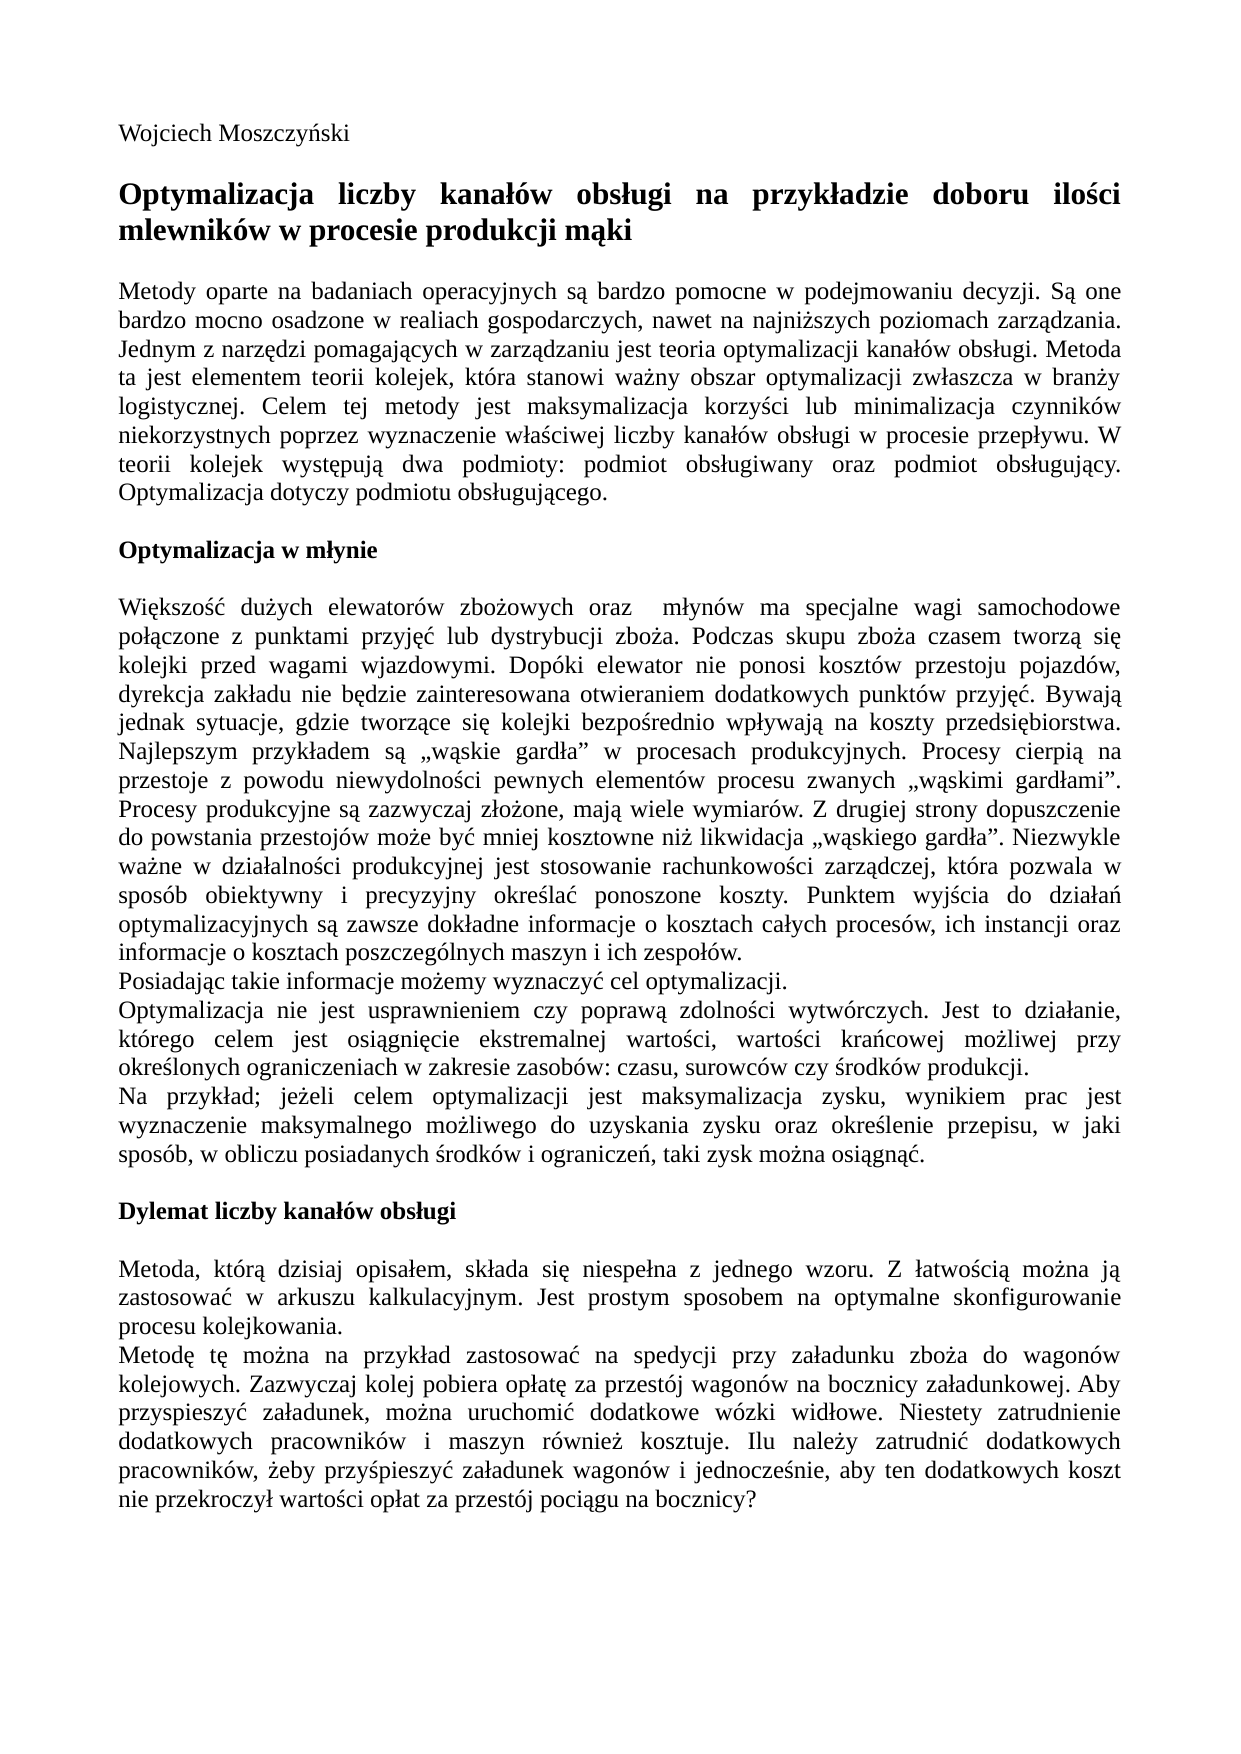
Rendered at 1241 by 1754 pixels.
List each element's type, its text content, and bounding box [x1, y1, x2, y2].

text Posiadając takie informacje możemy wyznaczyć cel optymalizacji. [118, 966, 1122, 995]
text Metoda, którą dzisiaj opisałem, składa się niespełna z jednego wzoru. Z łatwością można ją zastosować w arkuszu kalkulacyjnym. Jest prostym sposobem na optymalne skonfigurowanie procesu kolejkowania. [118, 1254, 1122, 1340]
text Optymalizacja nie jest usprawnieniem czy poprawą zdolności wytwórczych. Jest to działanie, którego celem jest osiągnięcie ekstremalnej wartości, wartości krańcowej możliwej przy określonych ograniczeniach w zakresie zasobów: czasu, surowców czy środków produkcji. [118, 995, 1122, 1081]
text Na przykład; jeżeli celem optymalizacji jest maksymalizacja zysku, wynikiem prac jest wyznaczenie maksymalnego możliwego do uzyskania zysku oraz określenie przepisu, w jaki sposób, w obliczu posiadanych środków i ograniczeń, taki zysk można osiągnąć. [118, 1081, 1122, 1167]
text Wojciech Moszczyński [118, 118, 1122, 147]
text Optymalizacja liczby kanałów obsługi na przykładzie doboru ilości mlewników w procesie produkcji mąki [118, 176, 1122, 247]
text Metody oparte na badaniach operacyjnych są bardzo pomocne w podejmowaniu decyzji. Są one bardzo mocno osadzone w realiach gospodarczych, nawet na najniższych poziomach zarządzania. Jednym z narzędzi pomagających w zarządzaniu jest teoria optymalizacji kanałów obsługi. Metoda ta jest elementem teorii kolejek, która stanowi ważny obszar optymalizacji zwłaszcza w branży logistycznej. Celem tej metody jest maksymalizacja korzyści lub minimalizacja czynników niekorzystnych poprzez wyznaczenie właściwej liczby kanałów obsługi w procesie przepływu. W teorii kolejek występują dwa podmioty: podmiot obsługiwany oraz podmiot obsługujący. Optymalizacja dotyczy podmiotu obsługującego. [118, 276, 1122, 506]
text Większość dużych elewatorów zbożowych oraz młynów ma specjalne wagi samochodowe połączone z punktami przyjęć lub dystrybucji zboża. Podczas skupu zboża czasem tworzą się kolejki przed wagami wjazdowymi. Dopóki elewator nie ponosi kosztów przestoju pojazdów, dyrekcja zakładu nie będzie zainteresowana otwieraniem dodatkowych punktów przyjęć. Bywają jednak sytuacje, gdzie tworzące się kolejki bezpośrednio wpływają na koszty przedsiębiorstwa. Najlepszym przykładem są „wąskie gardła” w procesach produkcyjnych. Procesy cierpią na przestoje z powodu niewydolności pewnych elementów procesu zwanych „wąskimi gardłami”. Procesy produkcyjne są zazwyczaj złożone, mają wiele wymiarów. Z drugiej strony dopuszczenie do powstania przestojów może być mniej kosztowne niż likwidacja „wąskiego gardła”. Niezwykle ważne w działalności produkcyjnej jest stosowanie rachunkowości zarządczej, która pozwala w sposób obiektywny i precyzyjny określać ponoszone koszty. Punktem wyjścia do działań optymalizacyjnych są zawsze dokładne informacje o kosztach całych procesów, ich instancji oraz informacje o kosztach poszczególnych maszyn i ich zespołów. [118, 592, 1122, 966]
text Metodę tę można na przykład zastosować na spedycji przy załadunku zboża do wagonów kolejowych. Zazwyczaj kolej pobiera opłatę za przestój wagonów na bocznicy załadunkowej. Aby przyspieszyć załadunek, można uruchomić dodatkowe wózki widłowe. Niestety zatrudnienie dodatkowych pracowników i maszyn również kosztuje. Ilu należy zatrudnić dodatkowych pracowników, żeby przyśpieszyć załadunek wagonów i jednocześnie, aby ten dodatkowych koszt nie przekroczył wartości opłat za przestój pociągu na bocznicy? [118, 1340, 1122, 1512]
text Optymalizacja w młynie [118, 535, 1122, 564]
text Dylemat liczby kanałów obsługi [118, 1196, 1122, 1225]
